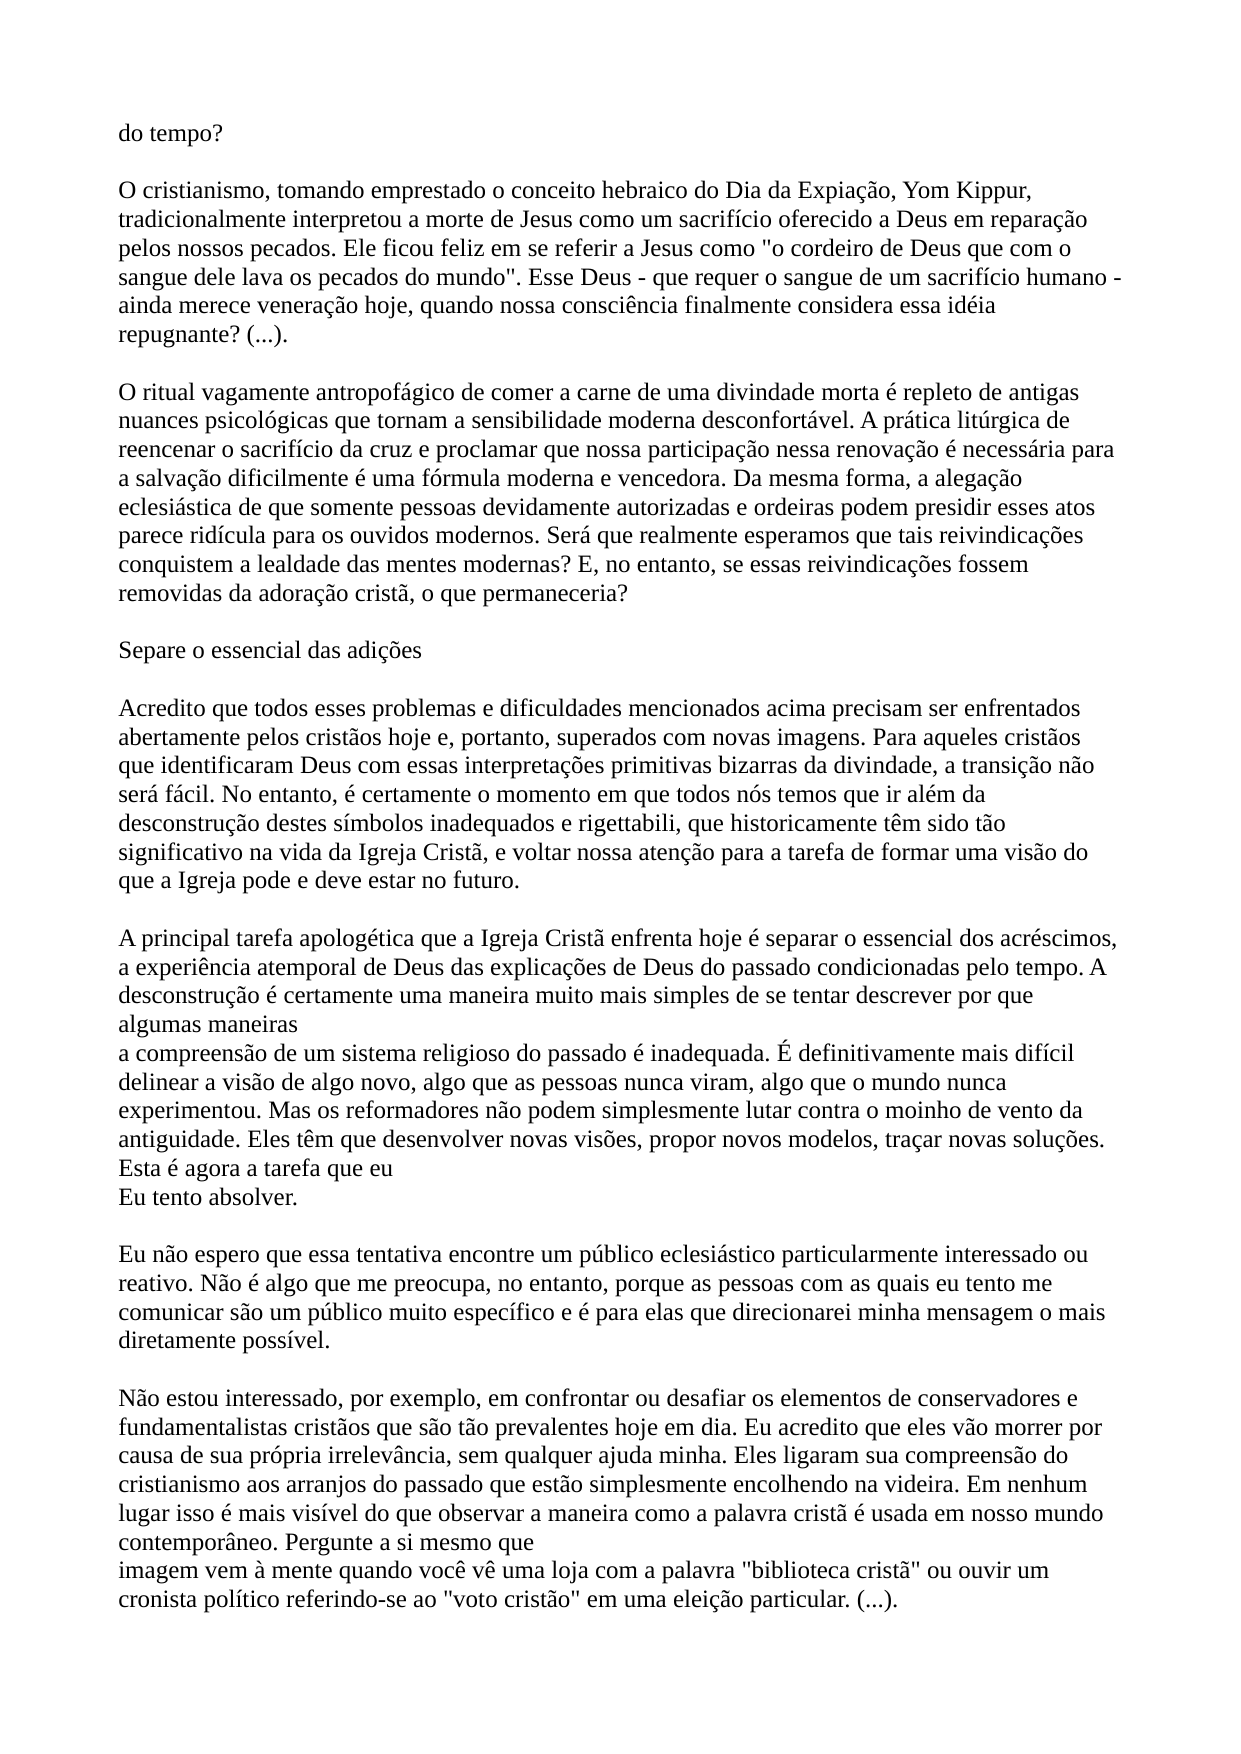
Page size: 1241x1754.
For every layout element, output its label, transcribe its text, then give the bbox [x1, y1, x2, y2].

text do tempo? O cristianismo, tomando emprestado o conceito hebraico do Dia da Expiação, Yom Kippur, tradicionalmente interpretou a morte de Jesus como um sacrifício oferecido a Deus em reparação pelos nossos pecados. Ele ficou feliz em se referir a Jesus como "o cordeiro de Deus que com o sangue dele lava os pecados do mundo". Esse Deus - que requer o sangue de um sacrifício humano - ainda merece veneração hoje, quando nossa consciência finalmente considera essa idéia repugnante? (...). O ritual vagamente antropofágico de comer a carne de uma divindade morta é repleto de antigas nuances psicológicas que tornam a sensibilidade moderna desconfortável. A prática litúrgica de reencenar o sacrifício da cruz e proclamar que nossa participação nessa renovação é necessária para a salvação dificilmente é uma fórmula moderna e vencedora. Da mesma forma, a alegação eclesiástica de que somente pessoas devidamente autorizadas e ordeiras podem presidir esses atos parece ridícula para os ouvidos modernos. Será que realmente esperamos que tais reivindicações conquistem a lealdade das mentes modernas? E, no entanto, se essas reivindicações fossem removidas da adoração cristã, o que permaneceria? Separe o essencial das adições Acredito que todos esses problemas e dificuldades mencionados acima precisam ser enfrentados abertamente pelos cristãos hoje e, portanto, superados com novas imagens. Para aqueles cristãos que identificaram Deus com essas interpretações primitivas bizarras da divindade, a transição não será fácil. No entanto, é certamente o momento em que todos nós temos que ir além da desconstrução destes símbolos inadequados e rigettabili, que historicamente têm sido tão significativo na vida da Igreja Cristã, e voltar nossa atenção para a tarefa de formar uma visão do que a Igreja pode e deve estar no futuro. A principal tarefa apologética que a Igreja Cristã enfrenta hoje é separar o essencial dos acréscimos, a experiência atemporal de Deus das explicações de Deus do passado condicionadas pelo tempo. A desconstrução é certamente uma maneira muito mais simples de se tentar descrever por que algumas maneiras a compreensão de um sistema religioso do passado é inadequada. É definitivamente mais difícil delinear a visão de algo novo, algo que as pessoas nunca viram, algo que o mundo nunca experimentou. Mas os reformadores não podem simplesmente lutar contra o moinho de vento da antiguidade. Eles têm que desenvolver novas visões, propor novos modelos, traçar novas soluções. Esta é agora a tarefa que eu Eu tento absolver. Eu não espero que essa tentativa encontre um público eclesiástico particularmente interessado ou reativo. Não é algo que me preocupa, no entanto, porque as pessoas com as quais eu tento me comunicar são um público muito específico e é para elas que direcionarei minha mensagem o mais diretamente possível. Não estou interessado, por exemplo, em confrontar ou desafiar os elementos de conservadores e fundamentalistas cristãos que são tão prevalentes hoje em dia. Eu acredito que eles vão morrer por causa de sua própria irrelevância, sem qualquer ajuda minha. Eles ligaram sua compreensão do cristianismo aos arranjos do passado que estão simplesmente encolhendo na videira. Em nenhum lugar isso é mais visível do que observar a maneira como a palavra cristã é usada em nosso mundo contemporâneo. Pergunte a si mesmo que imagem vem à mente quando você vê uma loja com a palavra "biblioteca cristã" ou ouvir um cronista político referindo-se ao "voto cristão" em uma eleição particular. (...). [118, 118, 1122, 1613]
